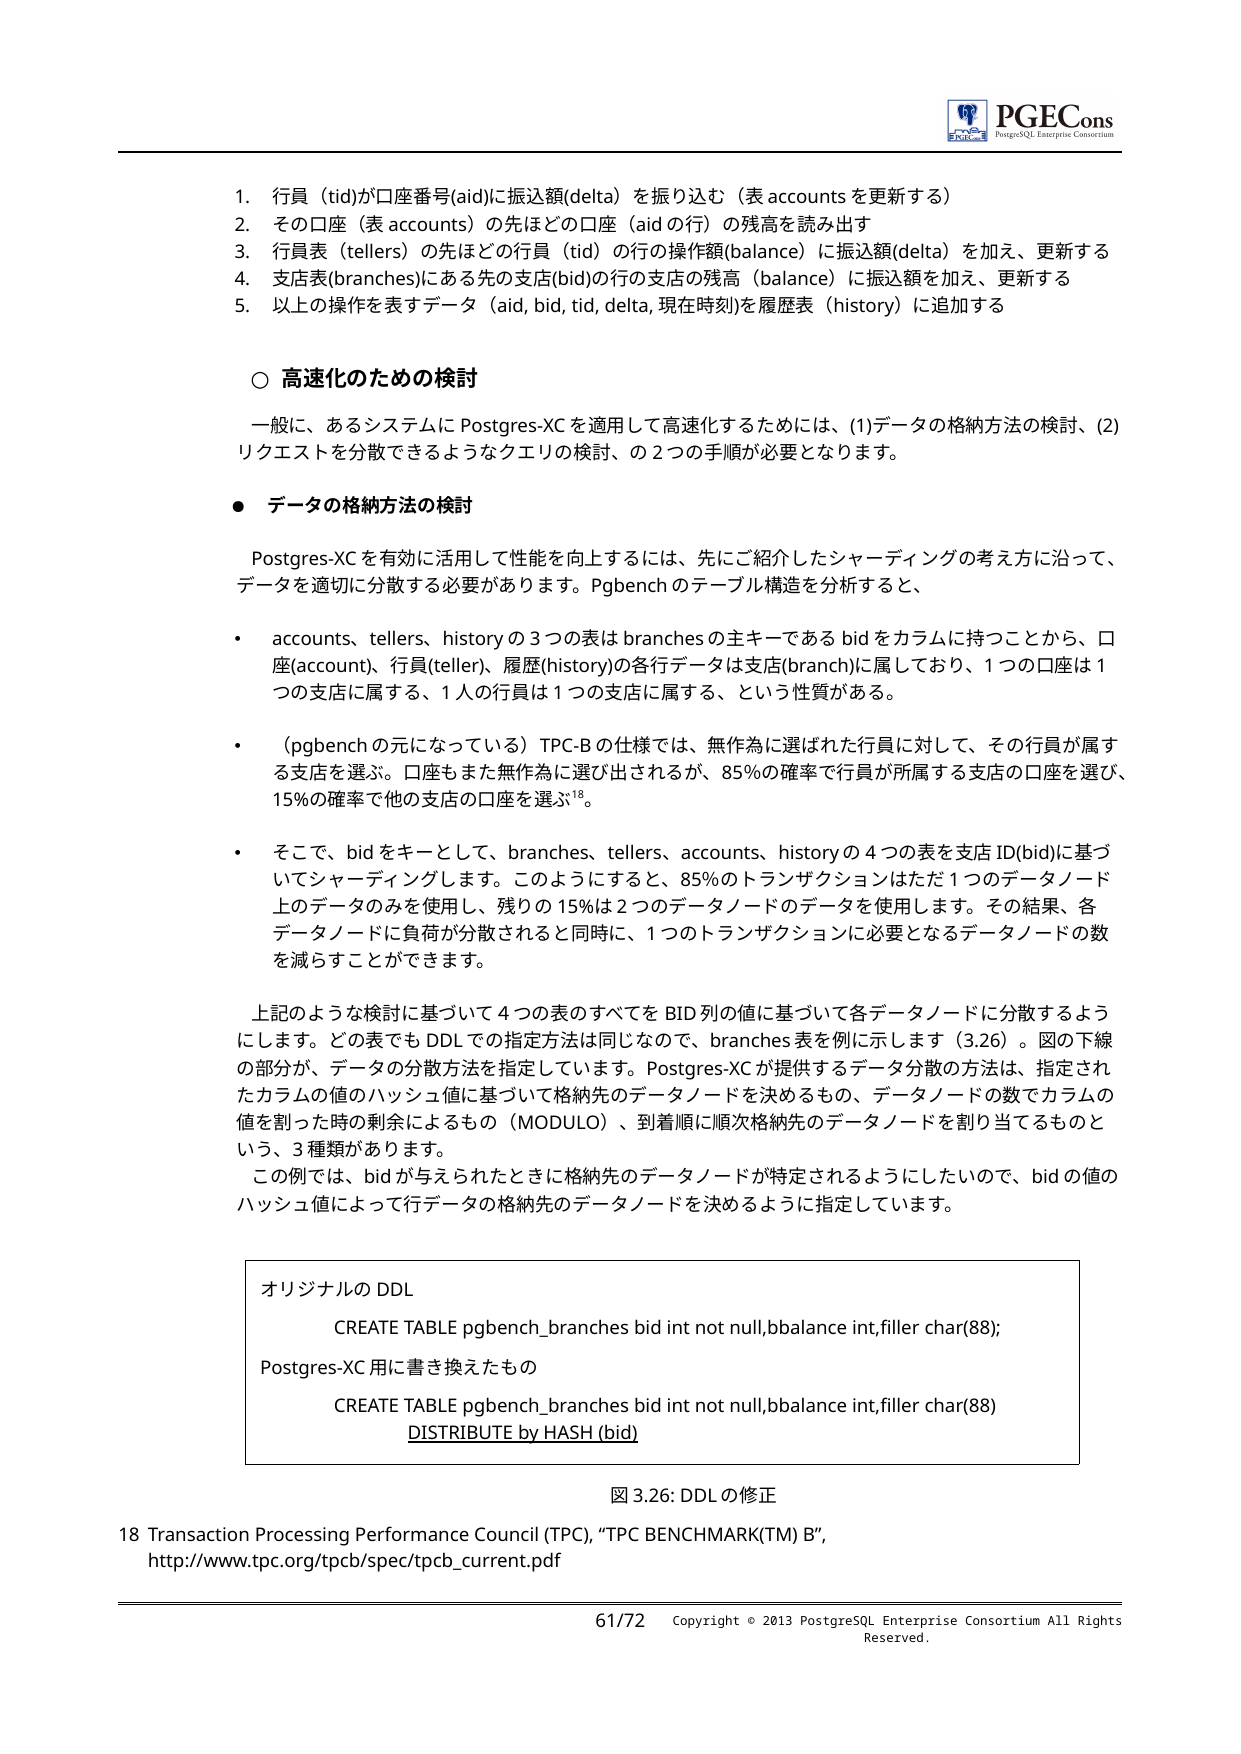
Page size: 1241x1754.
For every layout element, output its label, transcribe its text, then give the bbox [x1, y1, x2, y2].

list データの格納方法の検討 [193, 491, 1122, 518]
text この例では、bidが与えられたときに格納先のデータノードが特定されるようにしたいので、bidの値のハッシュ値によって行データの格納先のデータノードを決めるように指定しています。 [236, 1162, 1122, 1216]
list Transaction Processing Performance Council (TPC), “TPC BENCHMARK(TM) B”, http://www.tpc.org/tpcb/spec/tpcb_current.pdf [118, 1521, 1122, 1572]
list （pgbenchの元になっている）TPC-Bの仕様では、無作為に選ばれた行員に対して、その行員が属する支店を選ぶ。口座もまた無作為に選び出されるが、85％の確率で行員が所属する支店の口座を選び、15%の確率で他の支店の口座を選ぶ。 [234, 730, 1122, 812]
text オリジナルのDDL [260, 1275, 1064, 1302]
list そこで、bidをキーとして、branches、tellers、accounts、historyの4つの表を支店ID(bid)に基づいてシャーディングします。このようにすると、85％のトランザクションはただ1つのデータノード上のデータのみを使用し、残りの15%は2つのデータノードのデータを使用します。その結果、各データノードに負荷が分散されると同時に、1つのトランザクションに必要となるデータノードの数を減らすことができます。 [234, 837, 1122, 999]
picture [941, 94, 1119, 147]
text Postgres-XC用に書き換えたもの [260, 1353, 1064, 1380]
list 以上の操作を表すデータ（aid, bid, tid, delta, 現在時刻)を履歴表（history）に追加する [234, 291, 1122, 318]
subtitle 高速化のための検討 [250, 361, 1122, 393]
list 行員表（tellers）の先ほどの行員（tid）の行の操作額(balance）に振込額(delta）を加え、更新する [234, 236, 1122, 264]
text 図 3.26: DDLの修正 [302, 1272, 1084, 1507]
text CREATE TABLE pgbench_branches bid int not null,bbalance int,filler char(88) DISTRIBUTE by HASH (bid) [260, 1392, 1064, 1445]
text CREATE TABLE pgbench_branches bid int not null,bbalance int,filler char(88); [260, 1315, 1064, 1340]
list 支店表(branches)にある先の支店(bid)の行の支店の残高（balance）に振込額を加え、更新する [234, 264, 1122, 291]
list その口座（表accounts）の先ほどの口座（aidの行）の残高を読み出す [234, 209, 1122, 236]
text 一般に、あるシステムにPostgres-XCを適用して高速化するためには、(1)データの格納方法の検討、(2)リクエストを分散できるようなクエリの検討、の2つの手順が必要となります。 [236, 411, 1122, 465]
text 上記のような検討に基づいて４つの表のすべてをBID列の値に基づいて各データノードに分散するようにします。どの表でもDDLでの指定方法は同じなので、branches表を例に示します（図 3.26）。図の下線の部分が、データの分散方法を指定しています。Postgres-XCが提供するデータ分散の方法は、指定されたカラムの値のハッシュ値に基づいて格納先のデータノードを決めるもの、データノードの数でカラムの値を割った時の剰余によるもの（MODULO）、到着順に順次格納先のデータノードを割り当てるものという、3種類があります。 [236, 999, 1122, 1162]
text Postgres-XCを有効に活用して性能を向上するには、先にご紹介したシャーディングの考え方に沿って、データを適切に分散する必要があります。Pgbenchのテーブル構造を分析すると、 [236, 543, 1122, 623]
list 行員（tid)が口座番号(aid)に振込額(delta）を振り込む（表accountsを更新する） [234, 182, 1122, 209]
list accounts、tellers、historyの3つの表はbranchesの主キーであるbidをカラムに持つことから、口座(account)、行員(teller)、履歴(history)の各行データは支店(branch)に属しており、1つの口座は1つの支店に属する、1人の行員は1つの支店に属する、という性質がある。 [234, 623, 1122, 705]
